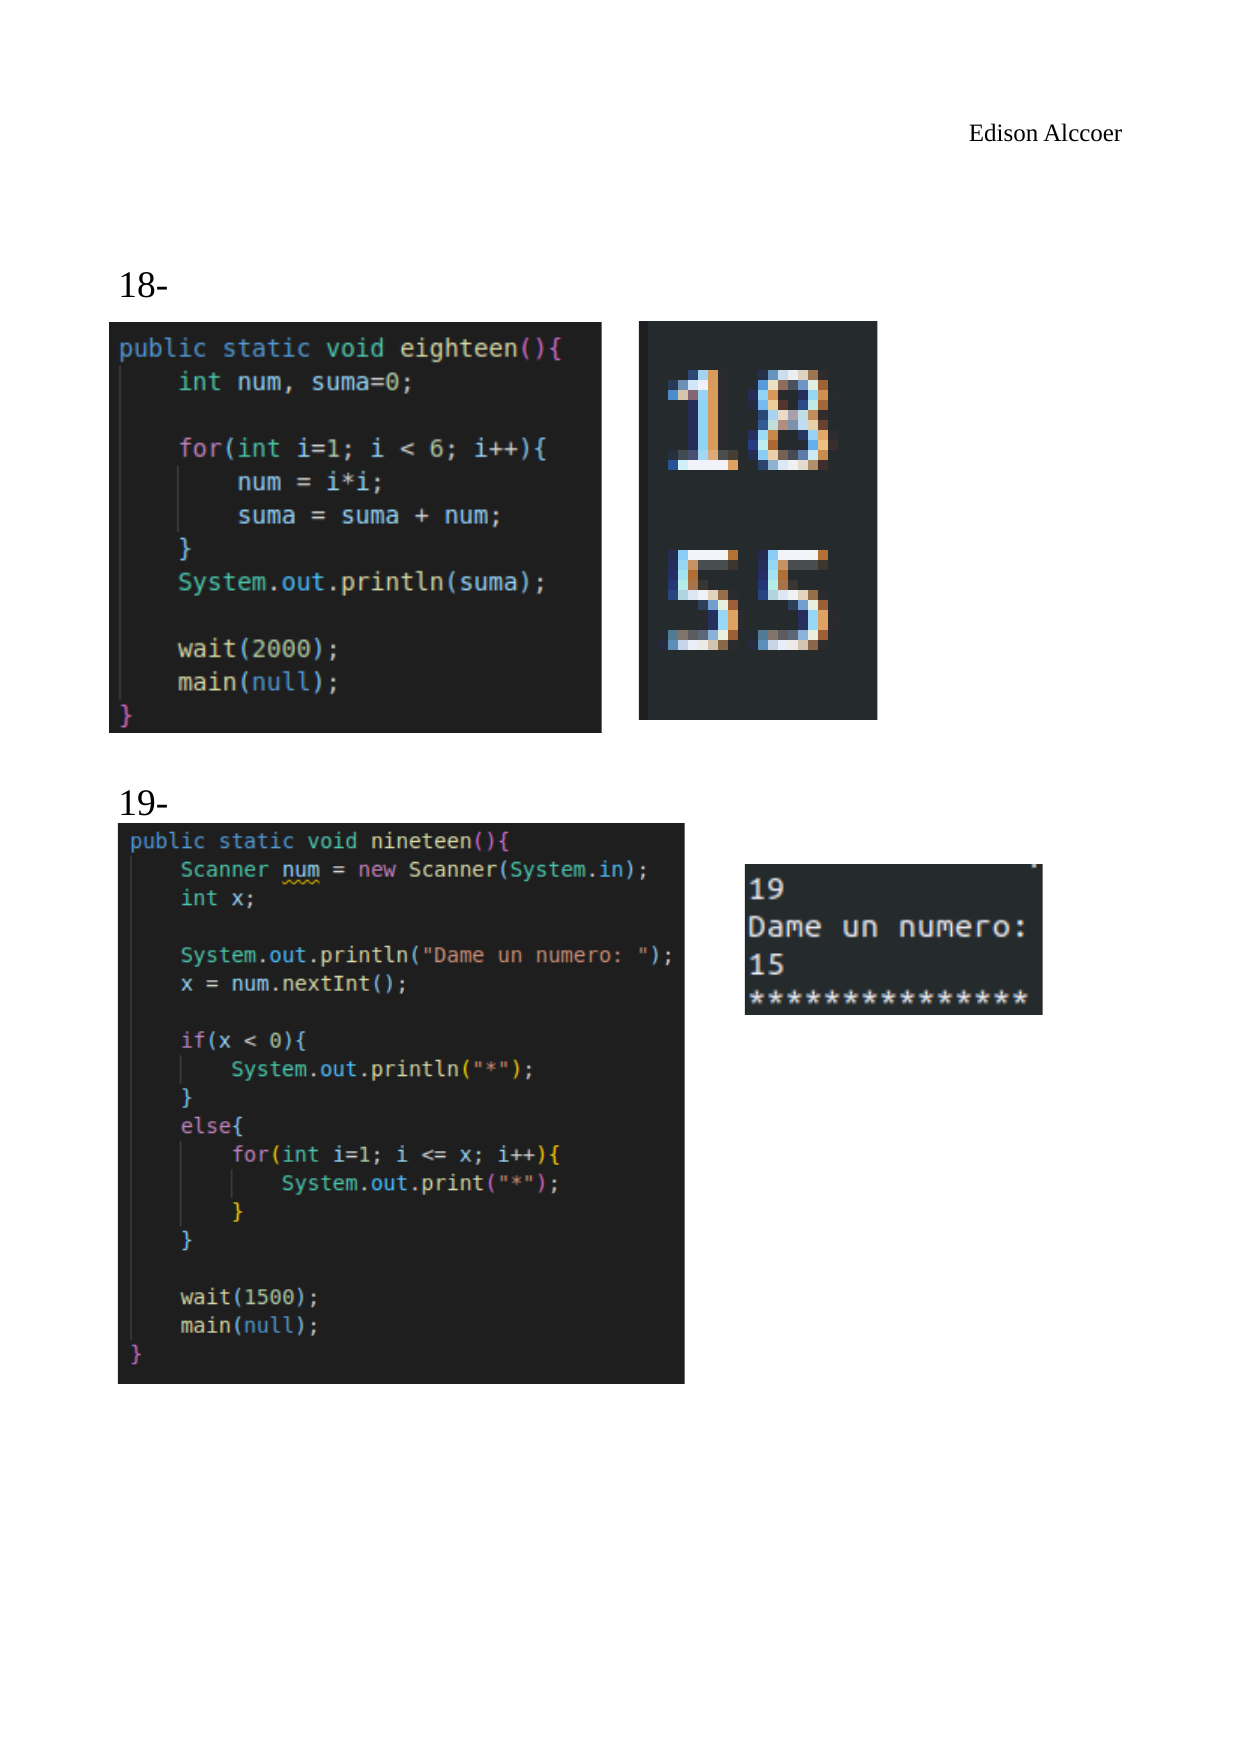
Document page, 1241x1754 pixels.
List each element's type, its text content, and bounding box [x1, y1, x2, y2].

picture [109, 322, 602, 733]
picture [117, 823, 685, 1384]
picture [744, 864, 1043, 1015]
text 19- [118, 780, 1122, 823]
text 18- [118, 263, 1122, 306]
picture [638, 321, 878, 720]
